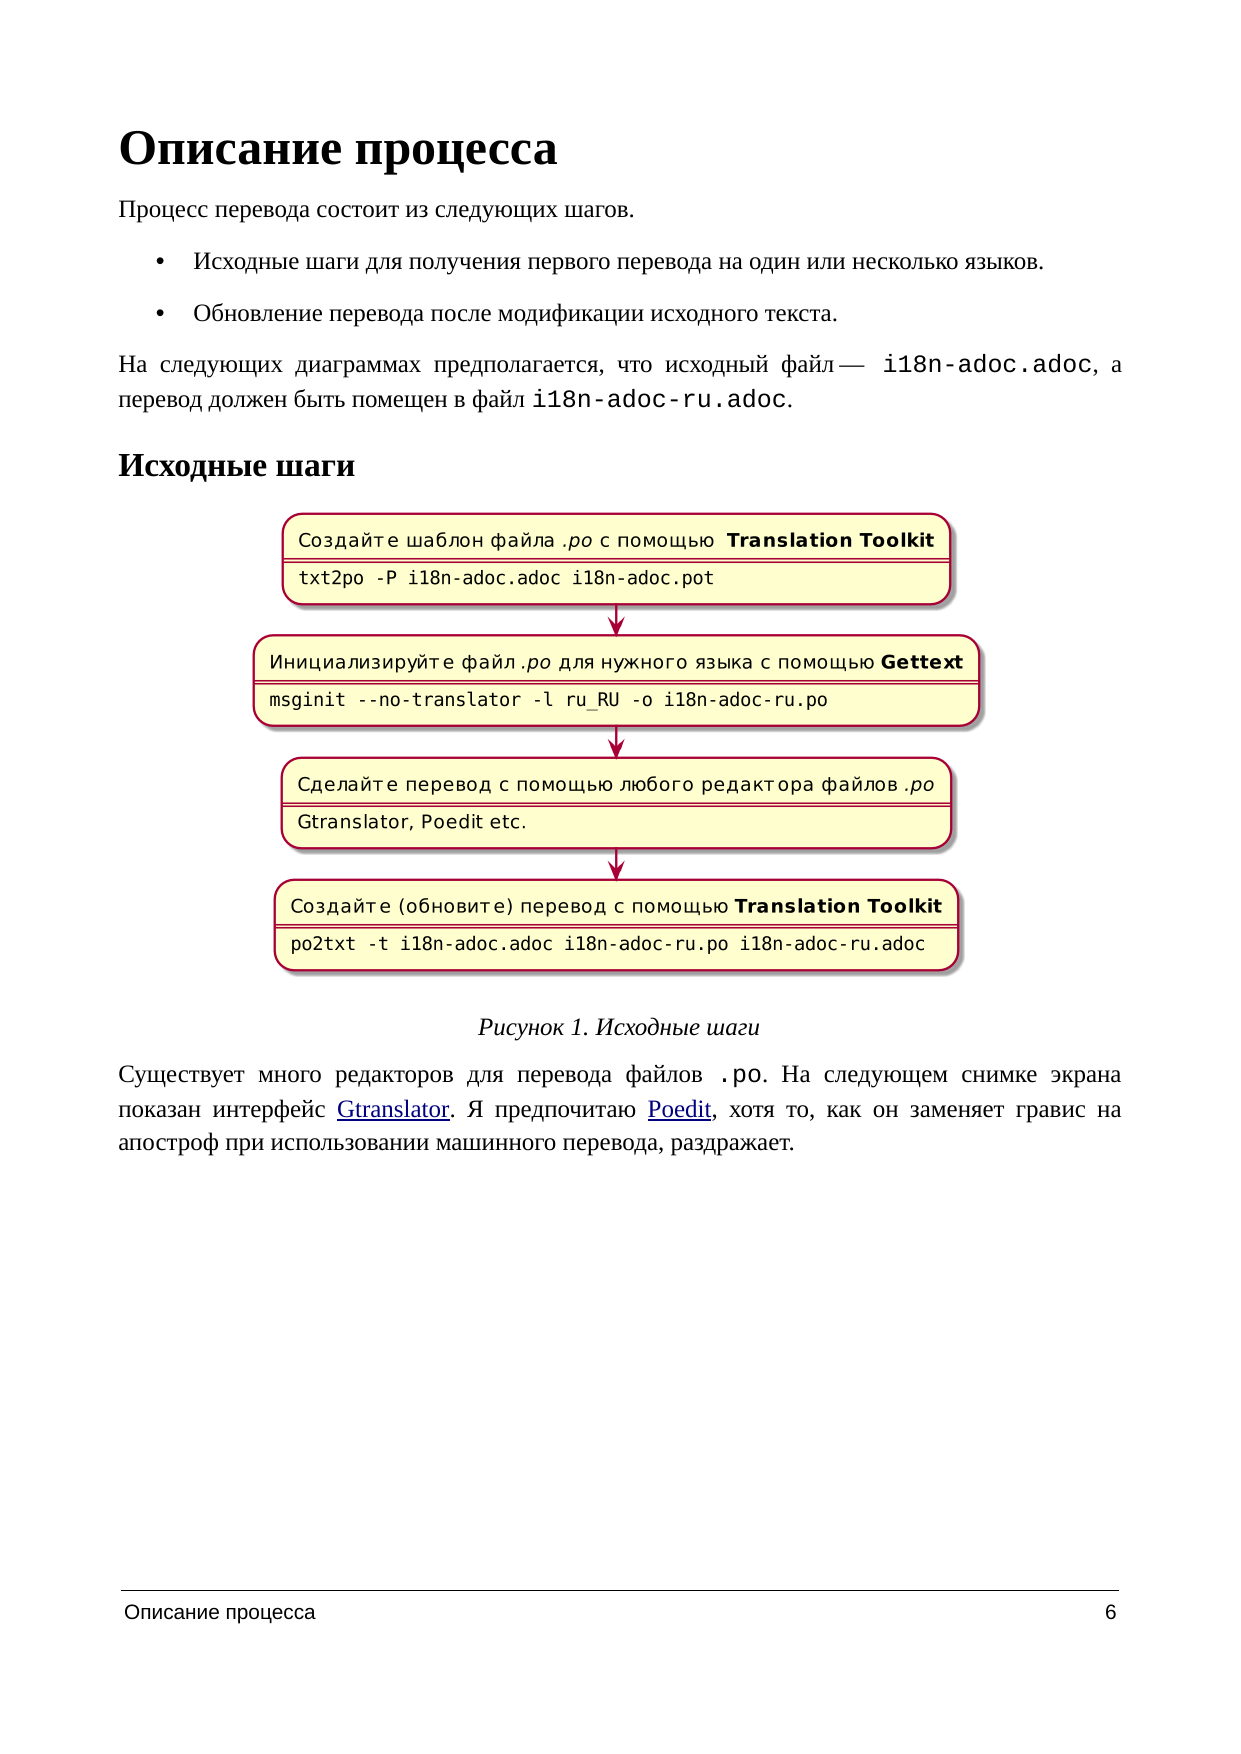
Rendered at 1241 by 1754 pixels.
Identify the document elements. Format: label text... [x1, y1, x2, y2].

list Обновление перевода после модификации исходного текста. [156, 298, 1122, 327]
text Существует много редакторов для перевода файлов .po. На следующем снимке экрана показан интерфейс Gtranslator. Я предпочитаю Poedit, хотя то, как он заменяет гравис на апостроф при использовании машинного перевода, раздражает. [118, 1059, 1122, 1156]
text Процесс перевода состоит из следующих шагов. [118, 194, 1122, 223]
picture [236, 496, 1004, 995]
list Исходные шаги для получения первого перевода на один или несколько языков. [156, 246, 1122, 275]
subtitle Описание процесса [118, 118, 1122, 176]
text На следующих диаграммах предполагается, что исходный файл — i18n-adoc.adoc, а перевод должен быть помещен в файл i18n-adoc-ru.adoc. [118, 349, 1122, 415]
subtitle Исходные шаги [118, 445, 1122, 484]
text Рисунок 1. Исходные шаги [118, 1012, 1122, 1041]
